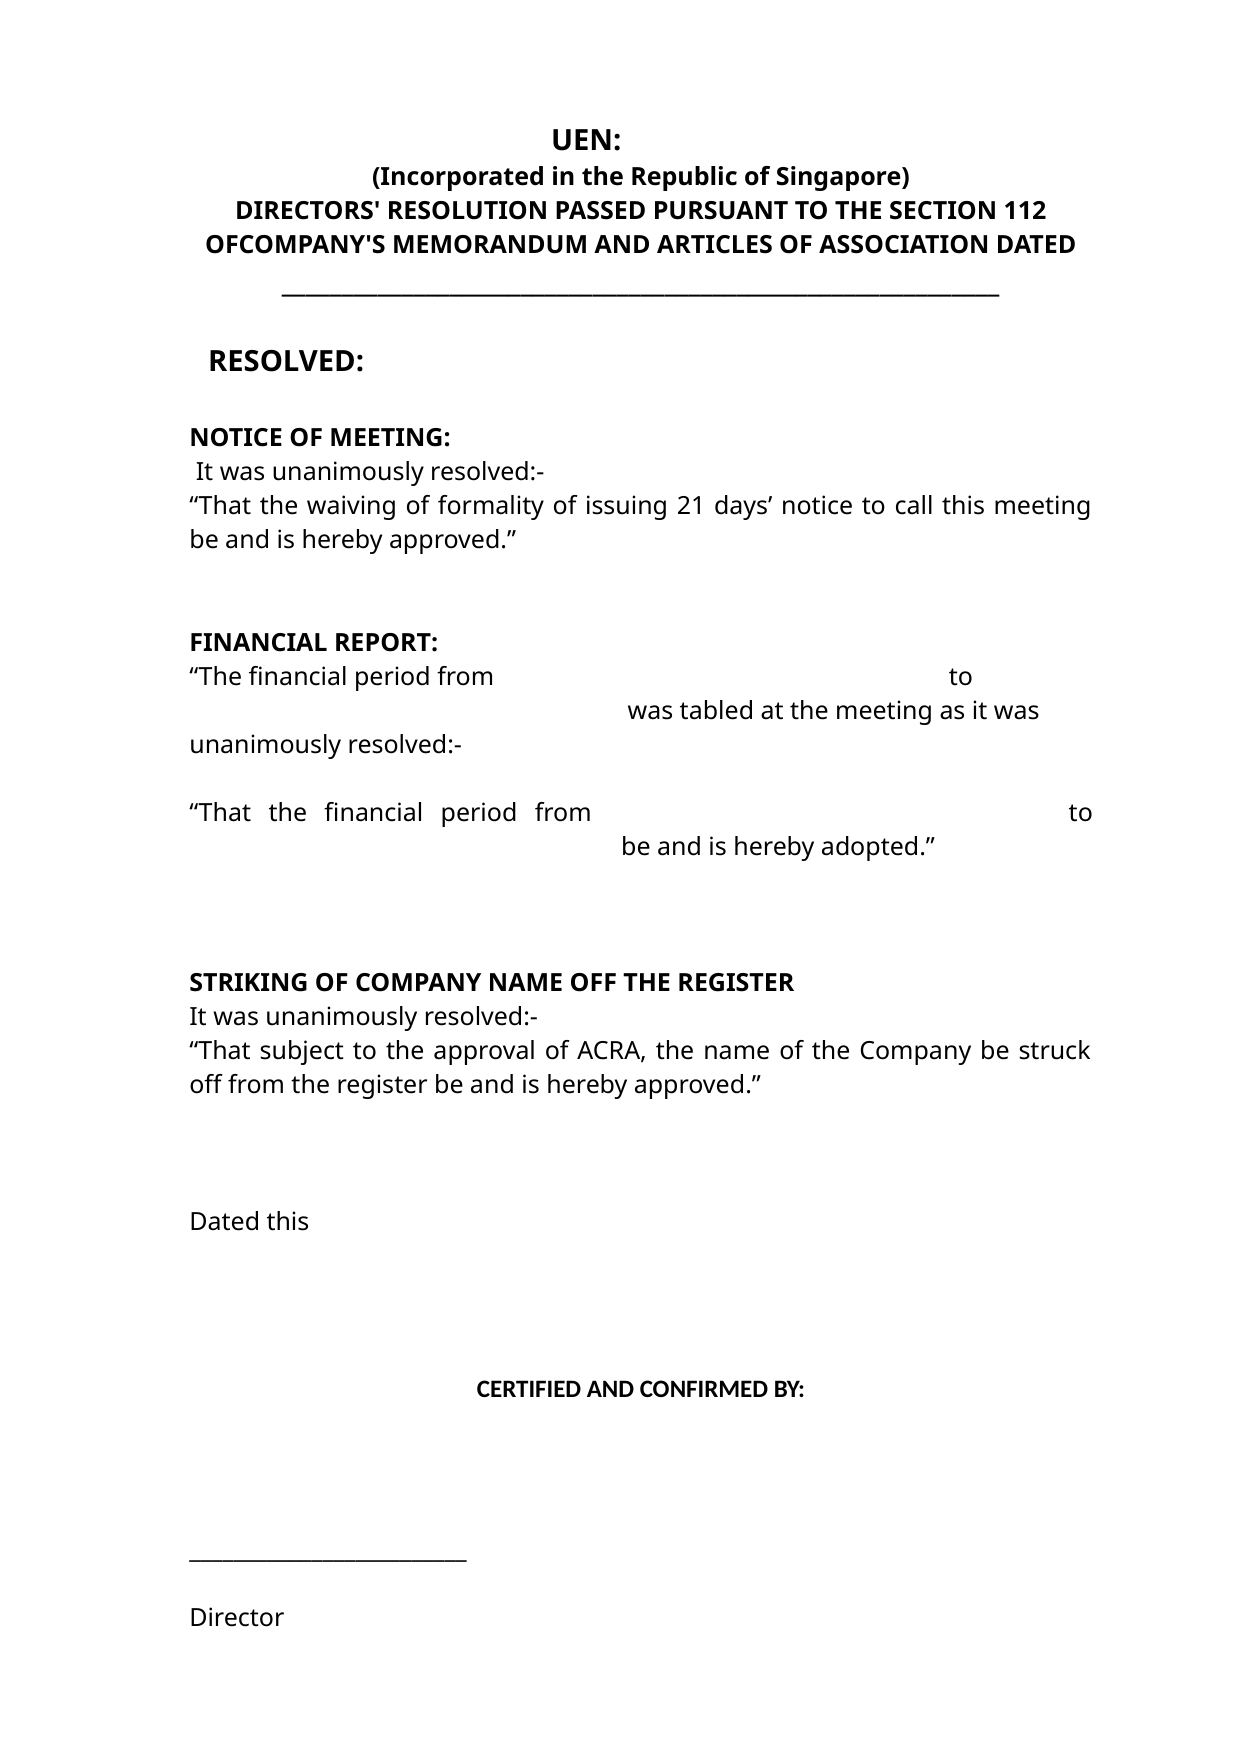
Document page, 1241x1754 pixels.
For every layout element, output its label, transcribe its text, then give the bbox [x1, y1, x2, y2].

text “That subject to the approval of ACRA, the name of the Company be struck off from the register be and is hereby approved.” [189, 1033, 1093, 1101]
text FINANCIAL REPORT: [189, 624, 1093, 658]
text Dated this <convert_date_d_B_Y(o.fs_end_date)> [189, 1203, 1093, 1237]
text (Incorporated in the Republic of Singapore) [189, 159, 1093, 193]
text “That the financial period from <convert_date_d_B_Y(o.fs_start_date)> to <convert_date_d_B_Y(o.fs_end_date)> be and is hereby adopted.” [189, 794, 1093, 863]
text RESOLVED: [189, 341, 1093, 380]
text CERTIFIED AND CONFIRMED BY: [189, 1374, 1093, 1404]
text NOTICE OF MEETING: [189, 420, 1093, 454]
text “The financial period from <convert_date_d_B_Y(o.fs_start_date)> to <convert_date_d_B_Y(o.fs_end_date)> was tabled at the meeting as it was unanimously resolved:- [189, 658, 1093, 761]
text “That the waiving of formality of issuing 21 days’ notice to call this meeting be and is hereby approved.” [189, 488, 1093, 556]
text <o.name> [189, 74, 1093, 119]
text It was unanimously resolved:- [189, 999, 1093, 1033]
text UEN:<o.uen> [189, 119, 1093, 159]
text <get_director1(o.id)['name']> [189, 1566, 1093, 1600]
text Director [189, 1600, 1093, 1634]
text It was unanimously resolved:- [189, 454, 1093, 488]
text _________________________ [189, 1532, 1093, 1566]
text DIRECTORS' RESOLUTION PASSED PURSUANT TO THE SECTION 112 OFCOMPANY'S MEMORANDUM AND ARTICLES OF ASSOCIATION DATED ____________________________________________________________ [189, 193, 1093, 301]
text STRIKING OF COMPANY NAME OFF THE REGISTER [189, 965, 1093, 999]
